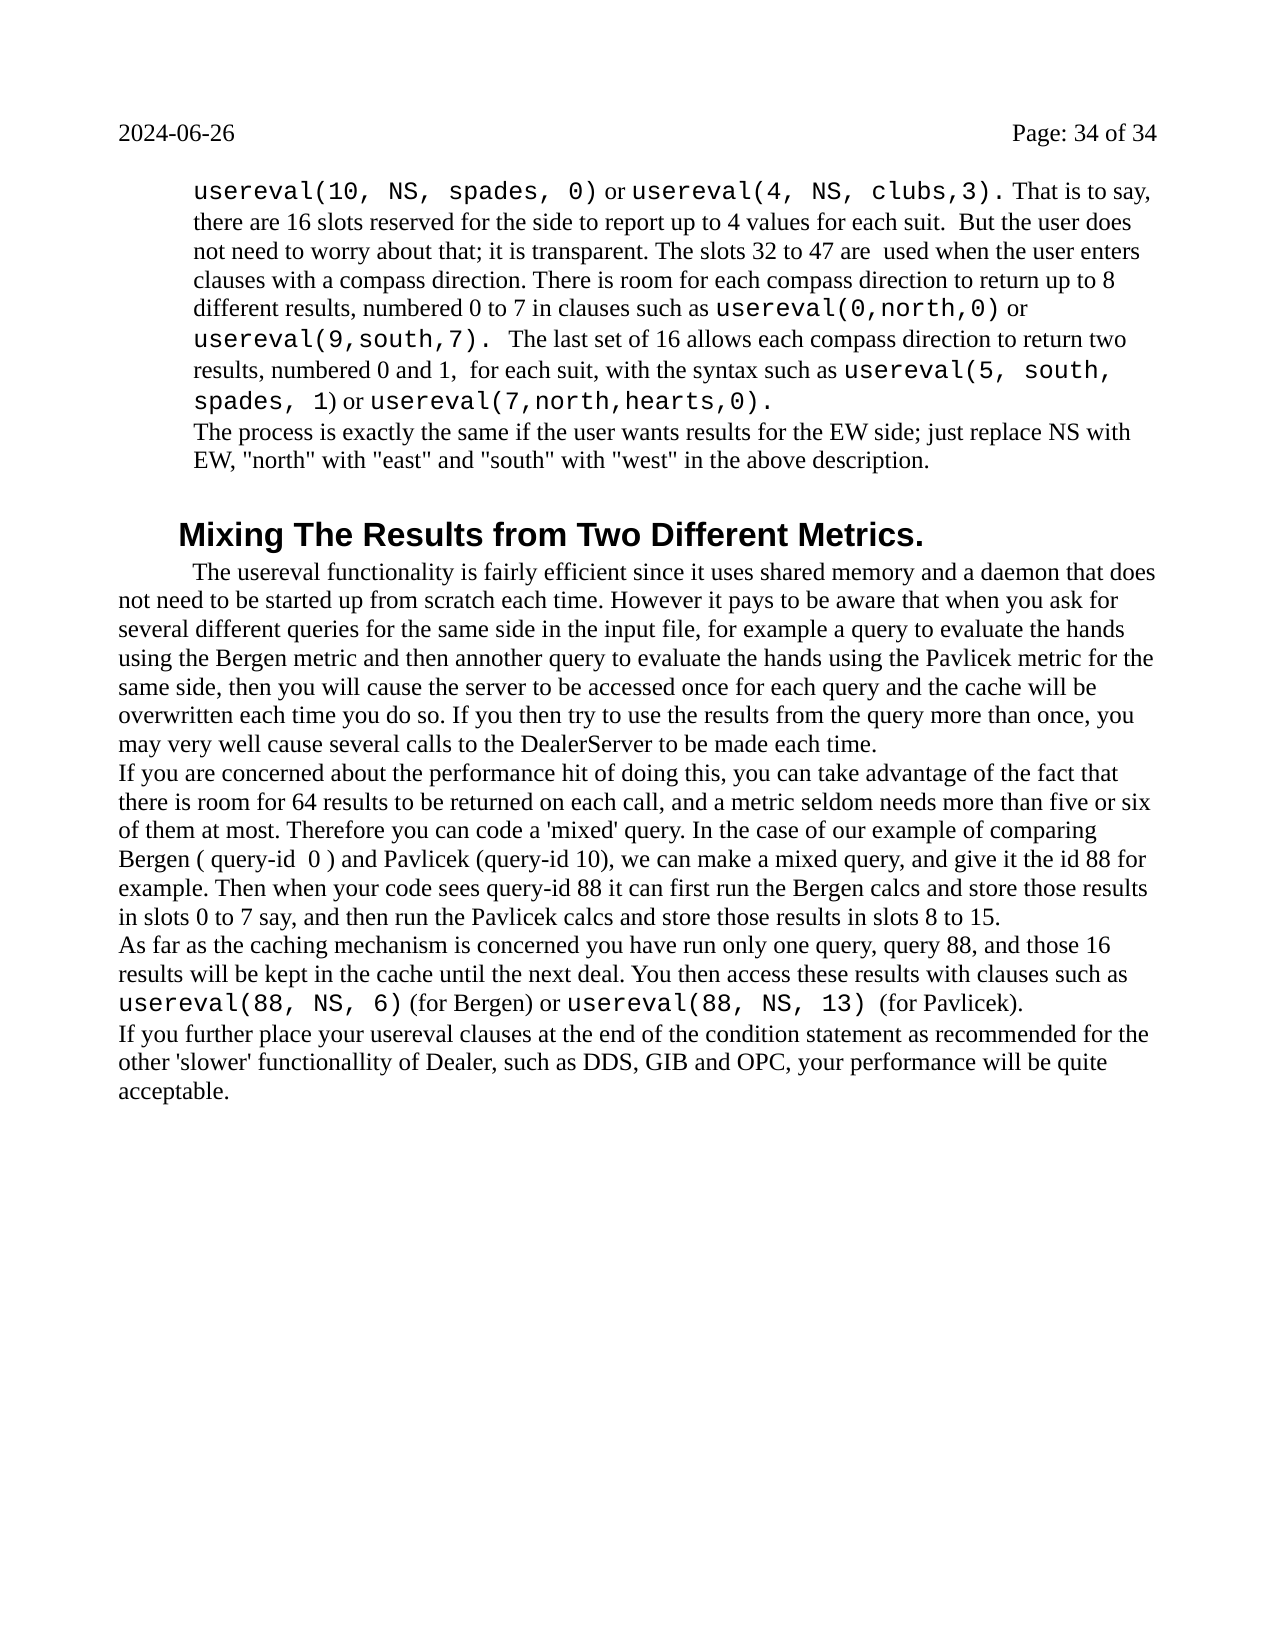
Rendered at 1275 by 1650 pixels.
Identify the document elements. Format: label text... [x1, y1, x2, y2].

text If you are concerned about the performance hit of doing this, you can take advantage of the fact that there is room for 64 results to be returned on each call, and a metric seldom needs more than five or six of them at most. Therefore you can code a 'mixed' query. In the case of our example of comparing Bergen ( query-id 0 ) and Pavlicek (query-id 10), we can make a mixed query, and give it the id 88 for example. Then when your code sees query-id 88 it can first run the Bergen calcs and store those results in slots 0 to 7 say, and then run the Pavlicek calcs and store those results in slots 8 to 15. [118, 758, 1157, 930]
list usereval(10, NS, spades, 0) or usereval(4, NS, clubs,3). That is to say, there are 16 slots reserved for the side to report up to 4 values for each suit. But the user does not need to worry about that; it is transparent. The slots 32 to 47 are used when the user enters clauses with a compass direction. There is room for each compass direction to return up to 8 different results, numbered 0 to 7 in clauses such as usereval(0,north,0) or usereval(9,south,7). The last set of 16 allows each compass direction to return two results, numbered 0 and 1, for each suit, with the syntax such as usereval(5, south, spades, 1) or usereval(7,north,hearts,0). [156, 176, 1157, 417]
text The usereval functionality is fairly efficient since it uses shared memory and a daemon that does not need to be started up from scratch each time. However it pays to be aware that when you ask for several different queries for the same side in the input file, for example a query to evaluate the hands using the Bergen metric and then annother query to evaluate the hands using the Pavlicek metric for the same side, then you will cause the server to be accessed once for each query and the cache will be overwritten each time you do so. If you then try to use the results from the query more than once, you may very well cause several calls to the DealerServer to be made each time. [118, 557, 1157, 758]
subtitle Mixing The Results from Two Different Metrics. [118, 515, 1157, 554]
text If you further place your usereval clauses at the end of the condition statement as recommended for the other 'slower' functionallity of Dealer, such as DDS, GIB and OPC, your performance will be quite acceptable. [118, 1019, 1157, 1105]
text As far as the caching mechanism is concerned you have run only one query, query 88, and those 16 results will be kept in the cache until the next deal. You then access these results with clauses such as usereval(88, NS, 6) (for Bergen) or usereval(88, NS, 13) (for Pavlicek). [118, 930, 1157, 1019]
list The process is exactly the same if the user wants results for the EW side; just replace NS with EW, "north" with "east" and "south" with "west" in the above description. [156, 417, 1157, 474]
